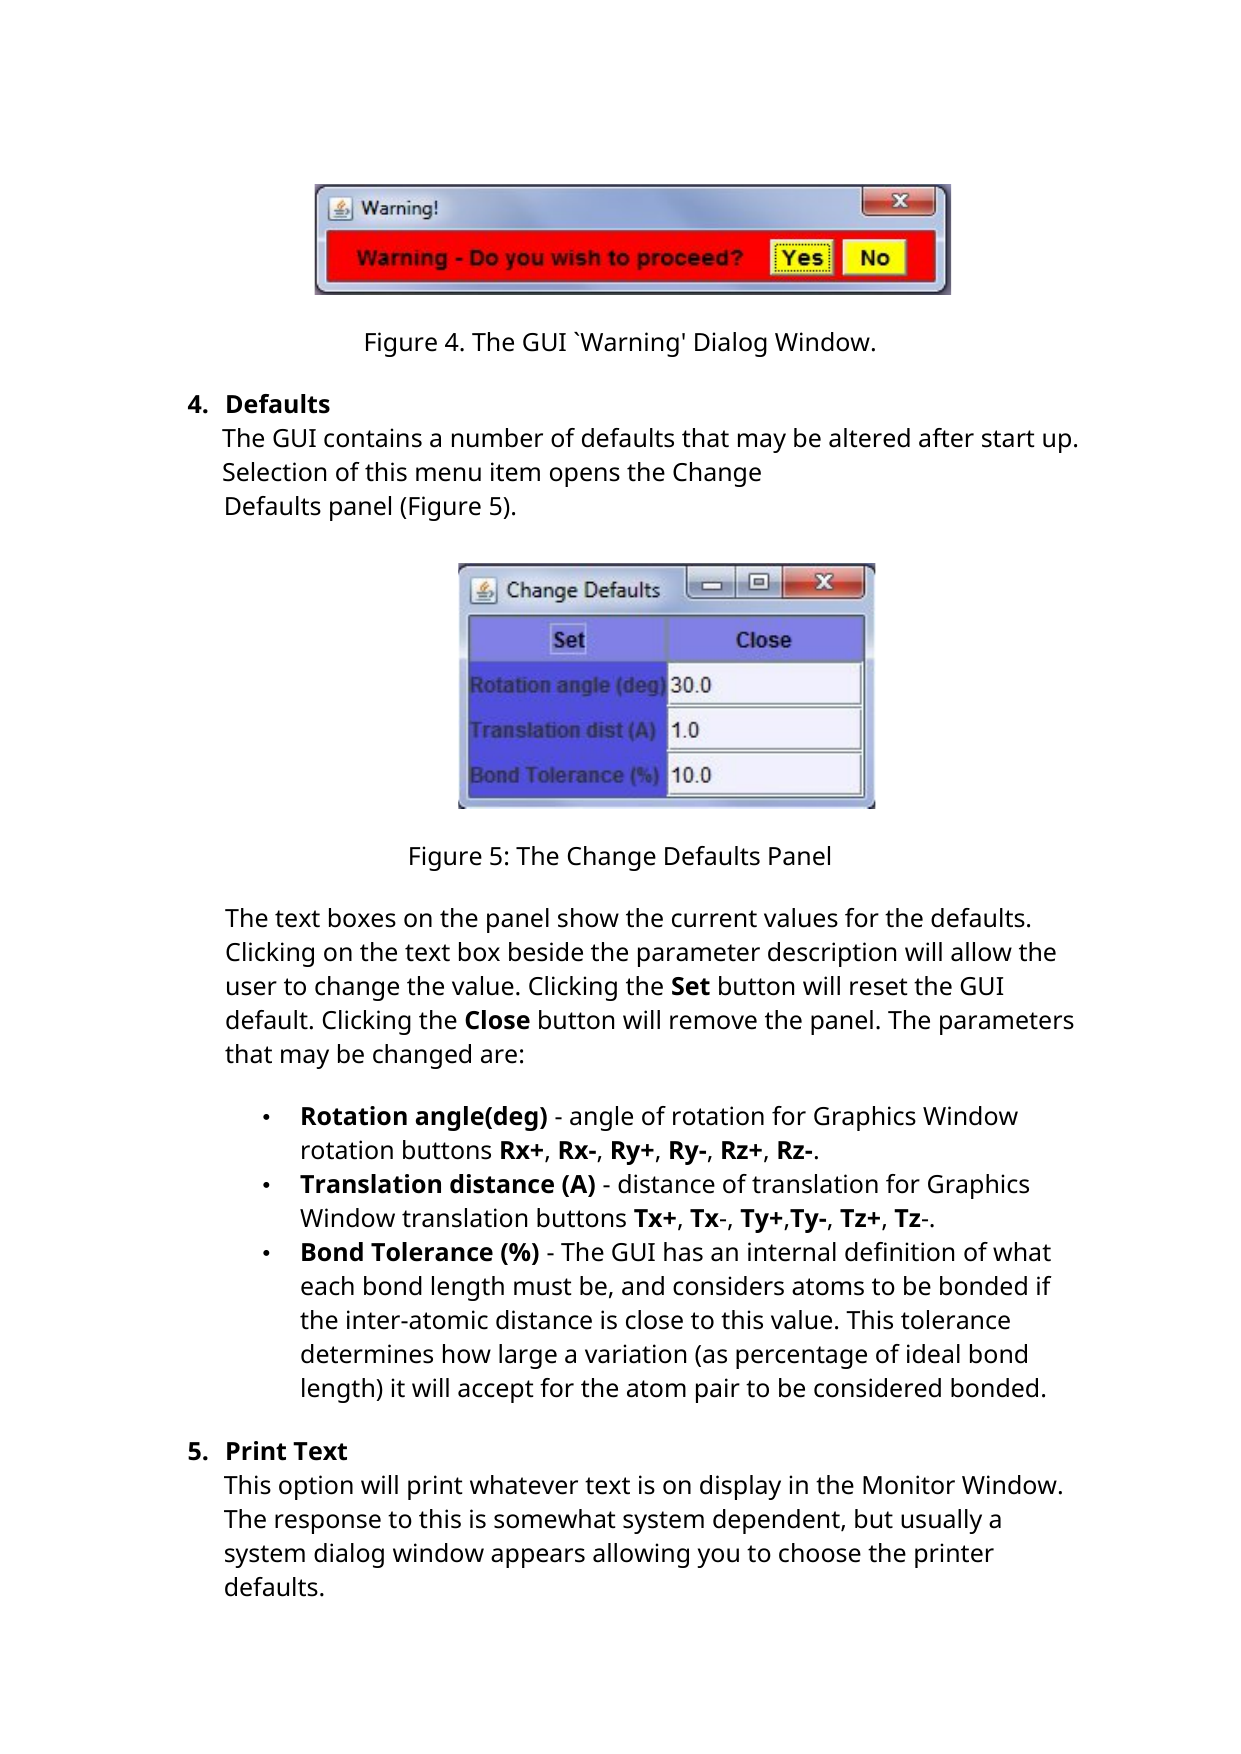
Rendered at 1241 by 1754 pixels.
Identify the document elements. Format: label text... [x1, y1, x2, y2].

text Figure 5: The Change Defaults Panel [150, 838, 1090, 872]
list Bond Tolerance (%) - The GUI has an internal definition of what each bond length must be, and considers atoms to be bonded if the inter-atomic distance is close to this value. This tolerance determines how large a variation (as percentage of ideal bond length) it will accept for the atom pair to be considered bonded. [262, 1235, 1090, 1405]
text The text boxes on the panel show the current values for the defaults. Clicking on the text box beside the parameter description will allow the user to change the value. Clicking the Set button will reset the GUI default. Clicking the Close button will remove the panel. The parameters that may be changed are: [225, 900, 1090, 1071]
text The GUI contains a number of defaults that may be altered after start up. Selection of this menu item opens the Change [222, 421, 1090, 489]
text This option will print whatever text is on display in the Monitor Window. The response to this is somewhat system dependent, but usually a system dialog window appears allowing you to choose the printer defaults. [223, 1467, 1090, 1603]
text Figure 4. The GUI `Warning' Dialog Window. [150, 324, 1090, 358]
list Print Text [187, 1433, 1090, 1467]
list Rotation angle(deg) - angle of rotation for Graphics Window rotation buttons Rx+, Rx-, Ry+, Ry-, Rz+, Rz-. [262, 1099, 1090, 1167]
list Defaults [187, 387, 1090, 421]
picture [314, 184, 952, 295]
text Defaults panel (Figure 5). [223, 489, 1090, 523]
list Translation distance (A) - distance of translation for Graphics Window translation buttons Tx+, Tx-, Ty+,Ty-, Tz+, Tz-. [262, 1167, 1090, 1235]
picture [458, 563, 876, 809]
